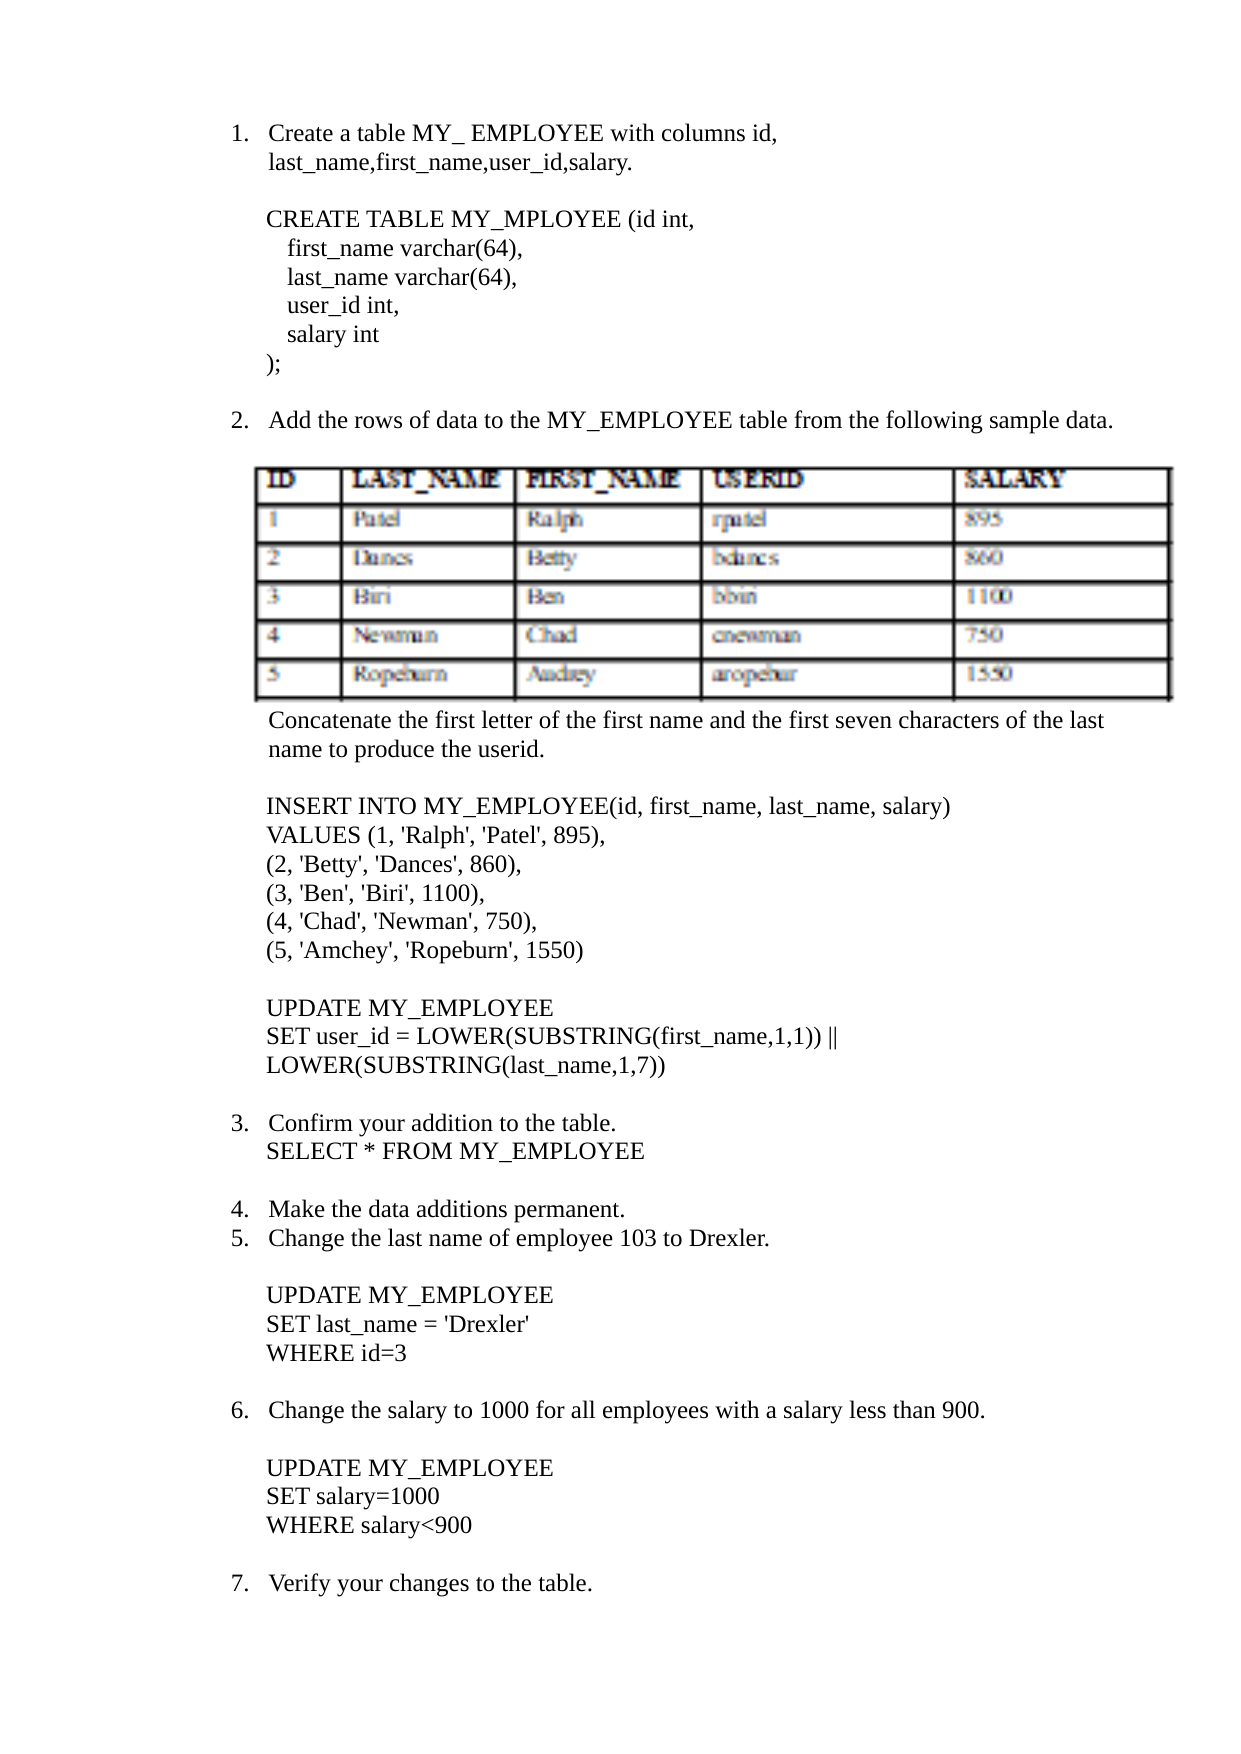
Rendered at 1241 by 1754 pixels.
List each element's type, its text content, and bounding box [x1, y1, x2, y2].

text VALUES (1, 'Ralph', 'Patel', 895), [118, 820, 1122, 849]
text (2, 'Betty', 'Dances', 860), [118, 849, 1122, 878]
text SET last_name = 'Drexler' [118, 1309, 1122, 1338]
text ); [118, 348, 1122, 377]
list Change the salary to 1000 for all employees with a salary less than 900. [231, 1395, 1122, 1424]
text last_name varchar(64), [118, 262, 1122, 291]
list Confirm your addition to the table. [231, 1108, 1122, 1136]
text (3, 'Ben', 'Biri', 1100), [118, 878, 1122, 906]
text WHERE salary<900 [118, 1510, 1122, 1539]
text first_name varchar(64), [118, 233, 1122, 262]
text UPDATE MY_EMPLOYEE [118, 1280, 1122, 1309]
text user_id int, [118, 291, 1122, 319]
text SELECT * FROM MY_EMPLOYEE [118, 1136, 1122, 1165]
text UPDATE MY_EMPLOYEE [118, 1453, 1122, 1481]
list Add the rows of data to the MY_EMPLOYEE table from the following sample data. Concatenate the first letter of the first name and the first seven characters of the last name to produce the userid. [231, 406, 1122, 763]
text salary int [118, 319, 1122, 348]
text UPDATE MY_EMPLOYEE [118, 993, 1122, 1021]
text INSERT INTO MY_EMPLOYEE(id, first_name, last_name, salary) [118, 791, 1122, 820]
text SET user_id = LOWER(SUBSTRING(first_name,1,1)) || LOWER(SUBSTRING(last_name,1,7)) [118, 1021, 1122, 1079]
list Verify your changes to the table. [231, 1568, 1122, 1596]
list Create a table MY_ EMPLOYEE with columns id, last_name,first_name,user_id,salary. [231, 118, 1122, 176]
text (4, 'Chad', 'Newman', 750), [118, 906, 1122, 935]
text CREATE TABLE MY_MPLOYEE (id int, [118, 204, 1122, 233]
list Change the last name of employee 103 to Drexler. [231, 1223, 1122, 1251]
picture [243, 459, 1187, 706]
text (5, 'Amchey', 'Ropeburn', 1550) [118, 935, 1122, 964]
list Make the data additions permanent. [231, 1194, 1122, 1223]
text WHERE id=3 [118, 1338, 1122, 1366]
text SET salary=1000 [118, 1481, 1122, 1510]
